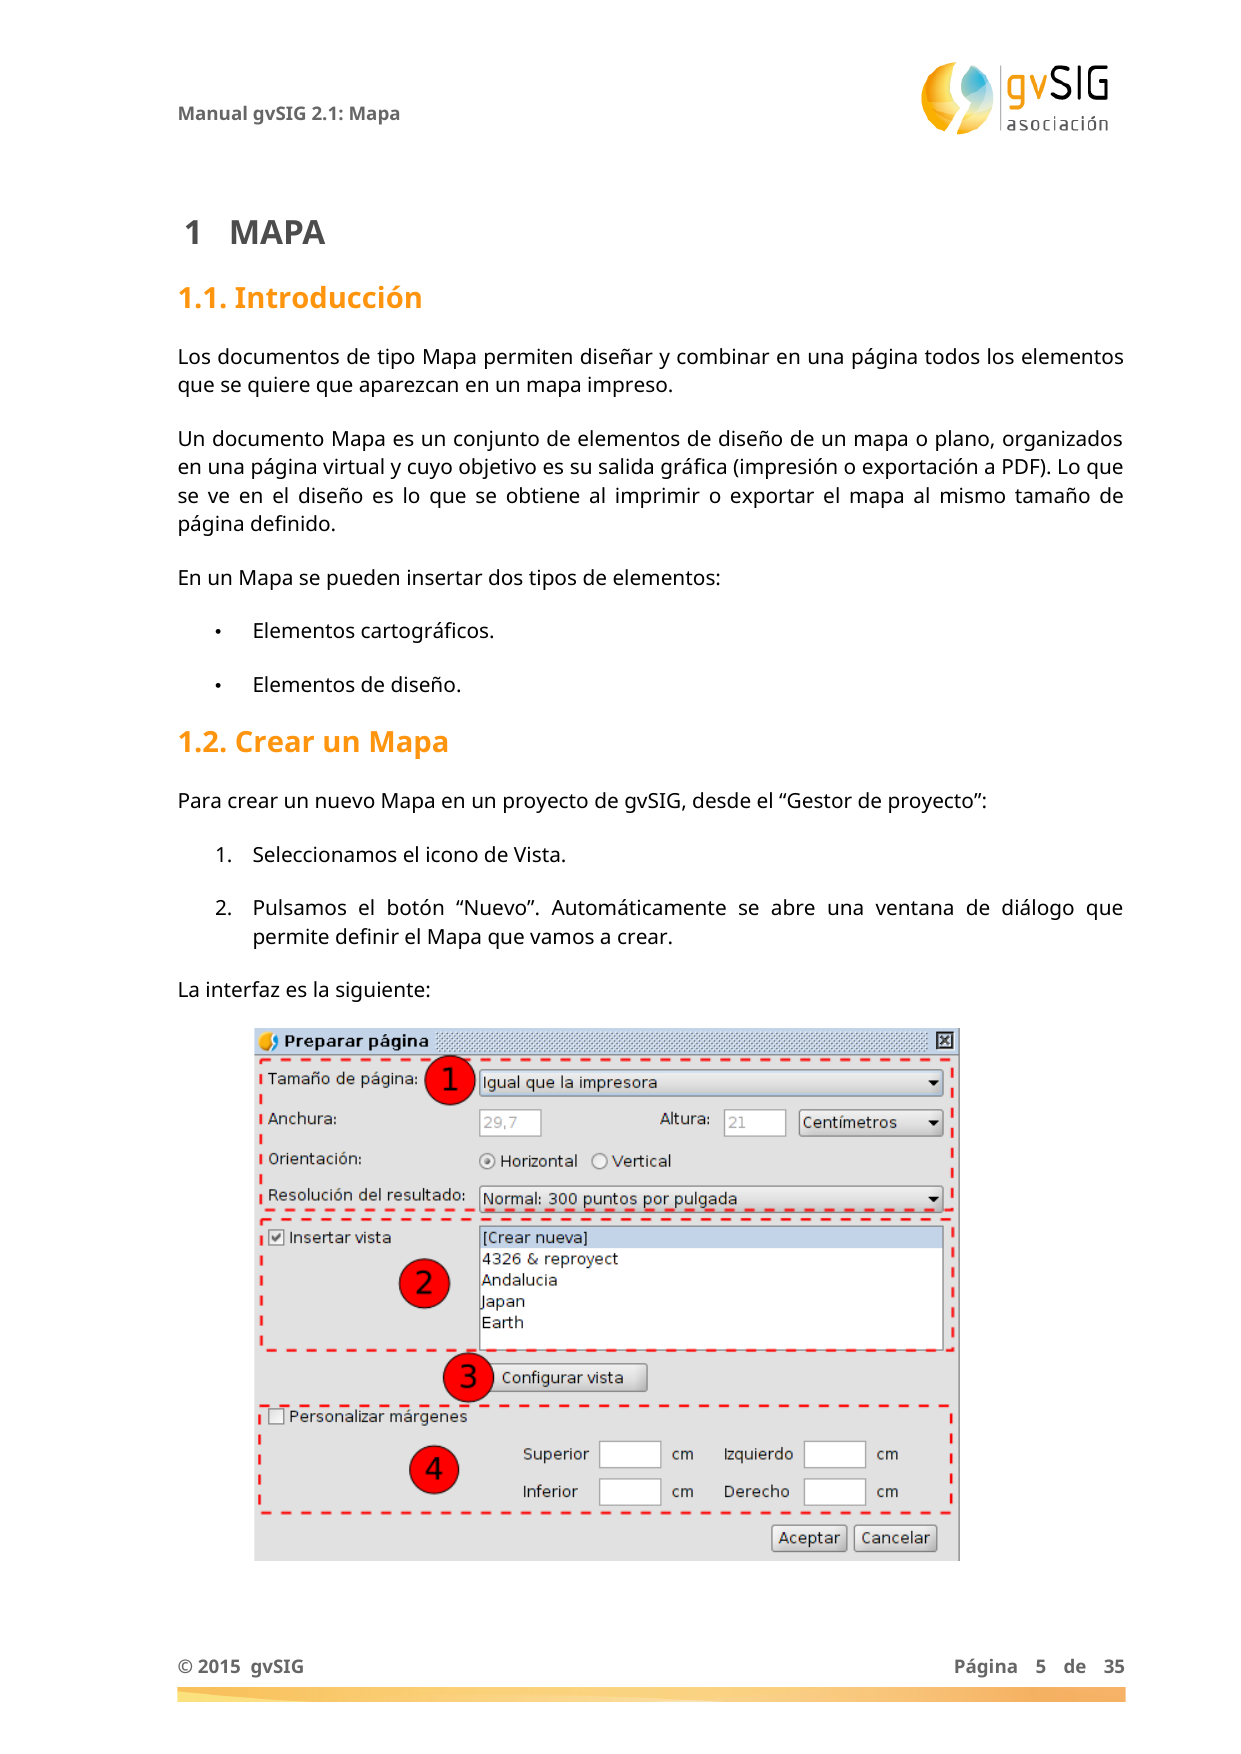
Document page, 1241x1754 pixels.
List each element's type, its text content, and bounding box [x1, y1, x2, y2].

text En un Mapa se pueden insertar dos tipos de elementos: [177, 563, 1125, 591]
subtitle 1.2. Crear un Mapa [177, 722, 1125, 761]
list Elementos de diseño. [215, 670, 1125, 698]
text Para crear un nuevo Mapa en un proyecto de gvSIG, desde el “Gestor de proyecto”: [177, 786, 1125, 815]
subtitle 1.1. Introducción [177, 277, 1125, 317]
subtitle MAPA [183, 208, 1125, 254]
list Elementos cartográficos. [215, 616, 1125, 645]
picture [902, 47, 1122, 148]
list Seleccionamos el icono de Vista. [215, 840, 1125, 868]
picture [177, 1687, 1126, 1702]
text La interfaz es la siguiente: [177, 975, 1125, 1004]
text Los documentos de tipo Mapa permiten diseñar y combinar en una página todos los elementos que se quiere que aparezcan en un mapa impreso. [177, 342, 1125, 399]
picture [252, 1028, 960, 1561]
text Un documento Mapa es un conjunto de elementos de diseño de un mapa o plano, organizados en una página virtual y cuyo objetivo es su salida gráfica (impresión o exportación a PDF). Lo que se ve en el diseño es lo que se obtiene al imprimir o exportar el mapa al mismo tamaño de página definido. [177, 424, 1125, 538]
list Pulsamos el botón “Nuevo”. Automáticamente se abre una ventana de diálogo que permite definir el Mapa que vamos a crear. [215, 893, 1125, 950]
